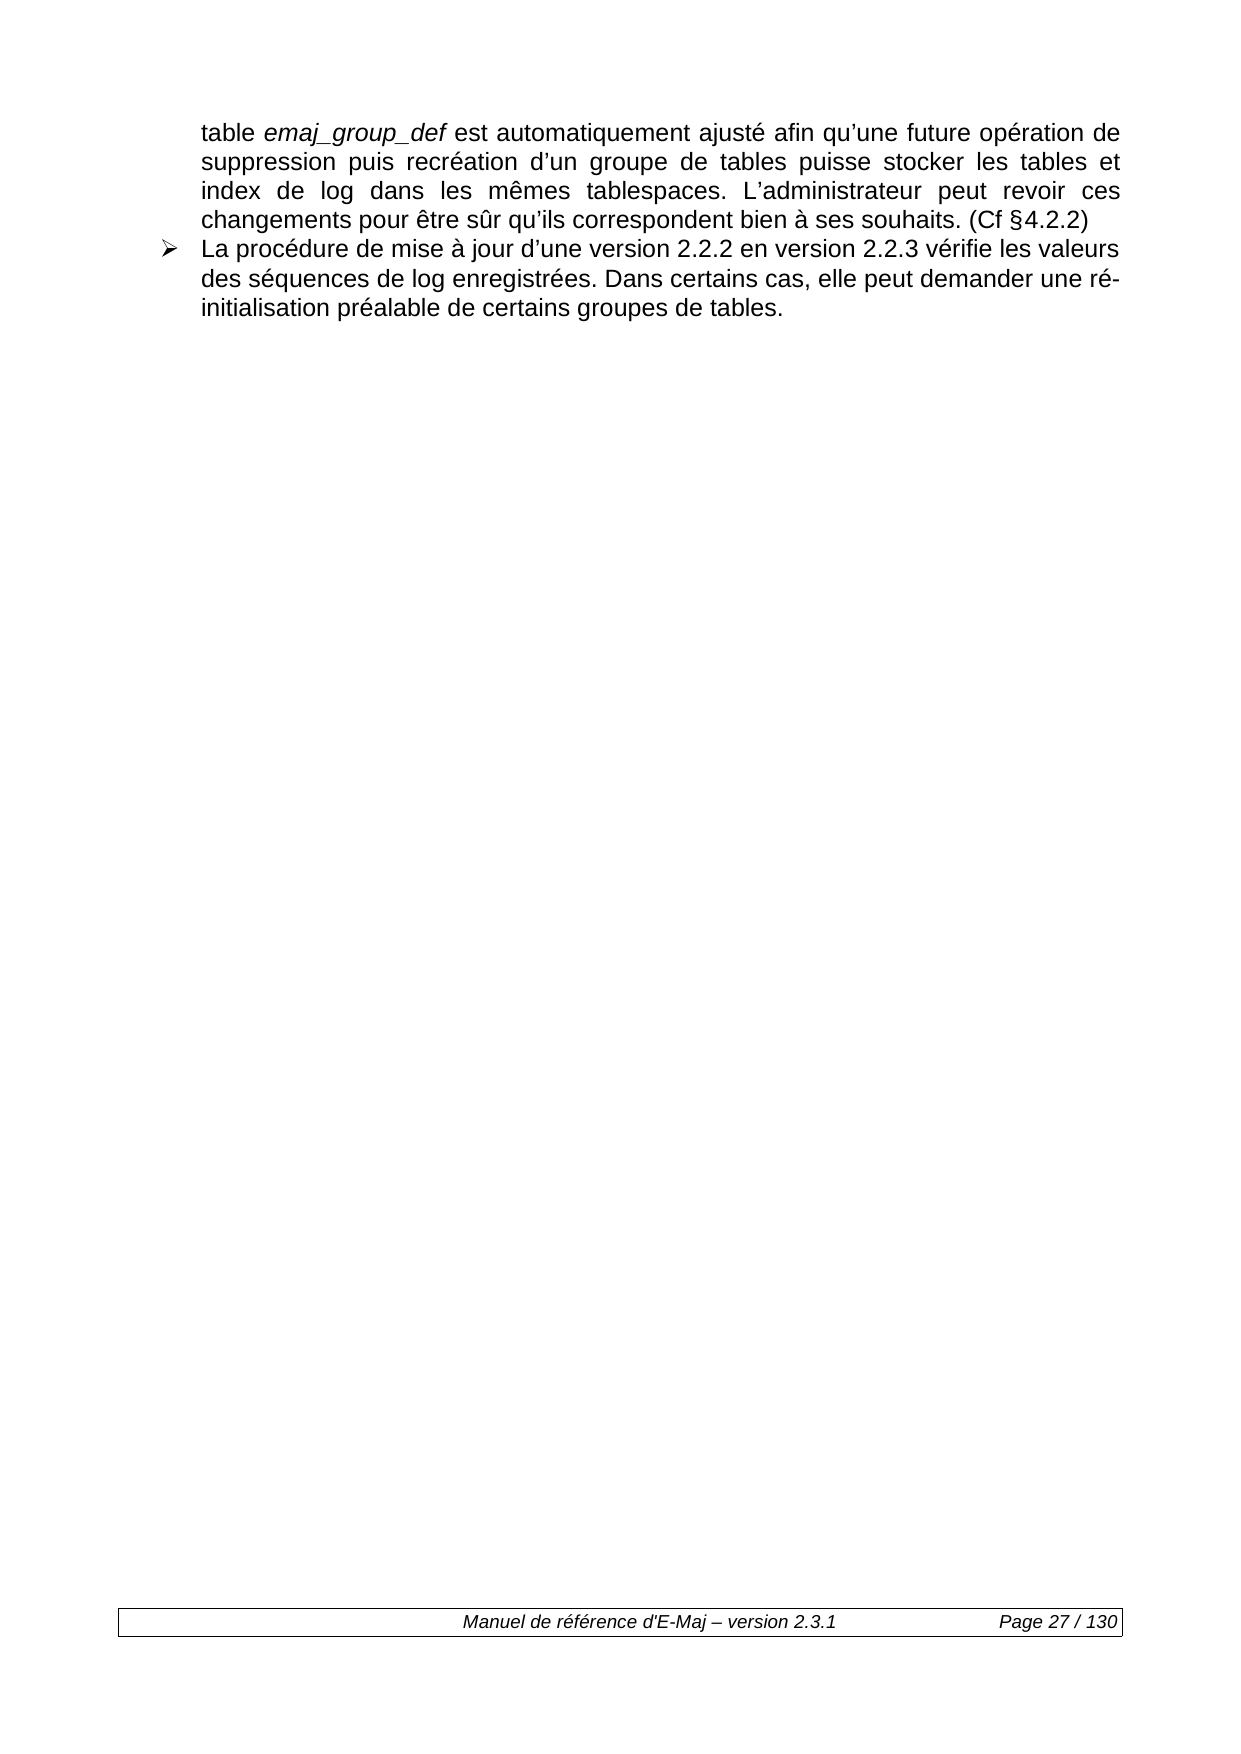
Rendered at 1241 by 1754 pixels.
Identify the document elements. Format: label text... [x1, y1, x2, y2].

list table emaj_group_def est automatiquement ajusté afin qu’une future opération de suppression puis recréation d’un groupe de tables puisse stocker les tables et index de log dans les mêmes tablespaces. L’administrateur peut revoir ces changements pour être sûr qu’ils correspondent bien à ses souhaits. (Cf §4.2.2) [159, 118, 1122, 234]
list La procédure de mise à jour d’une version 2.2.2 en version 2.2.3 vérifie les valeurs des séquences de log enregistrées. Dans certains cas, elle peut demander une ré-initialisation préalable de certains groupes de tables. [159, 234, 1122, 322]
